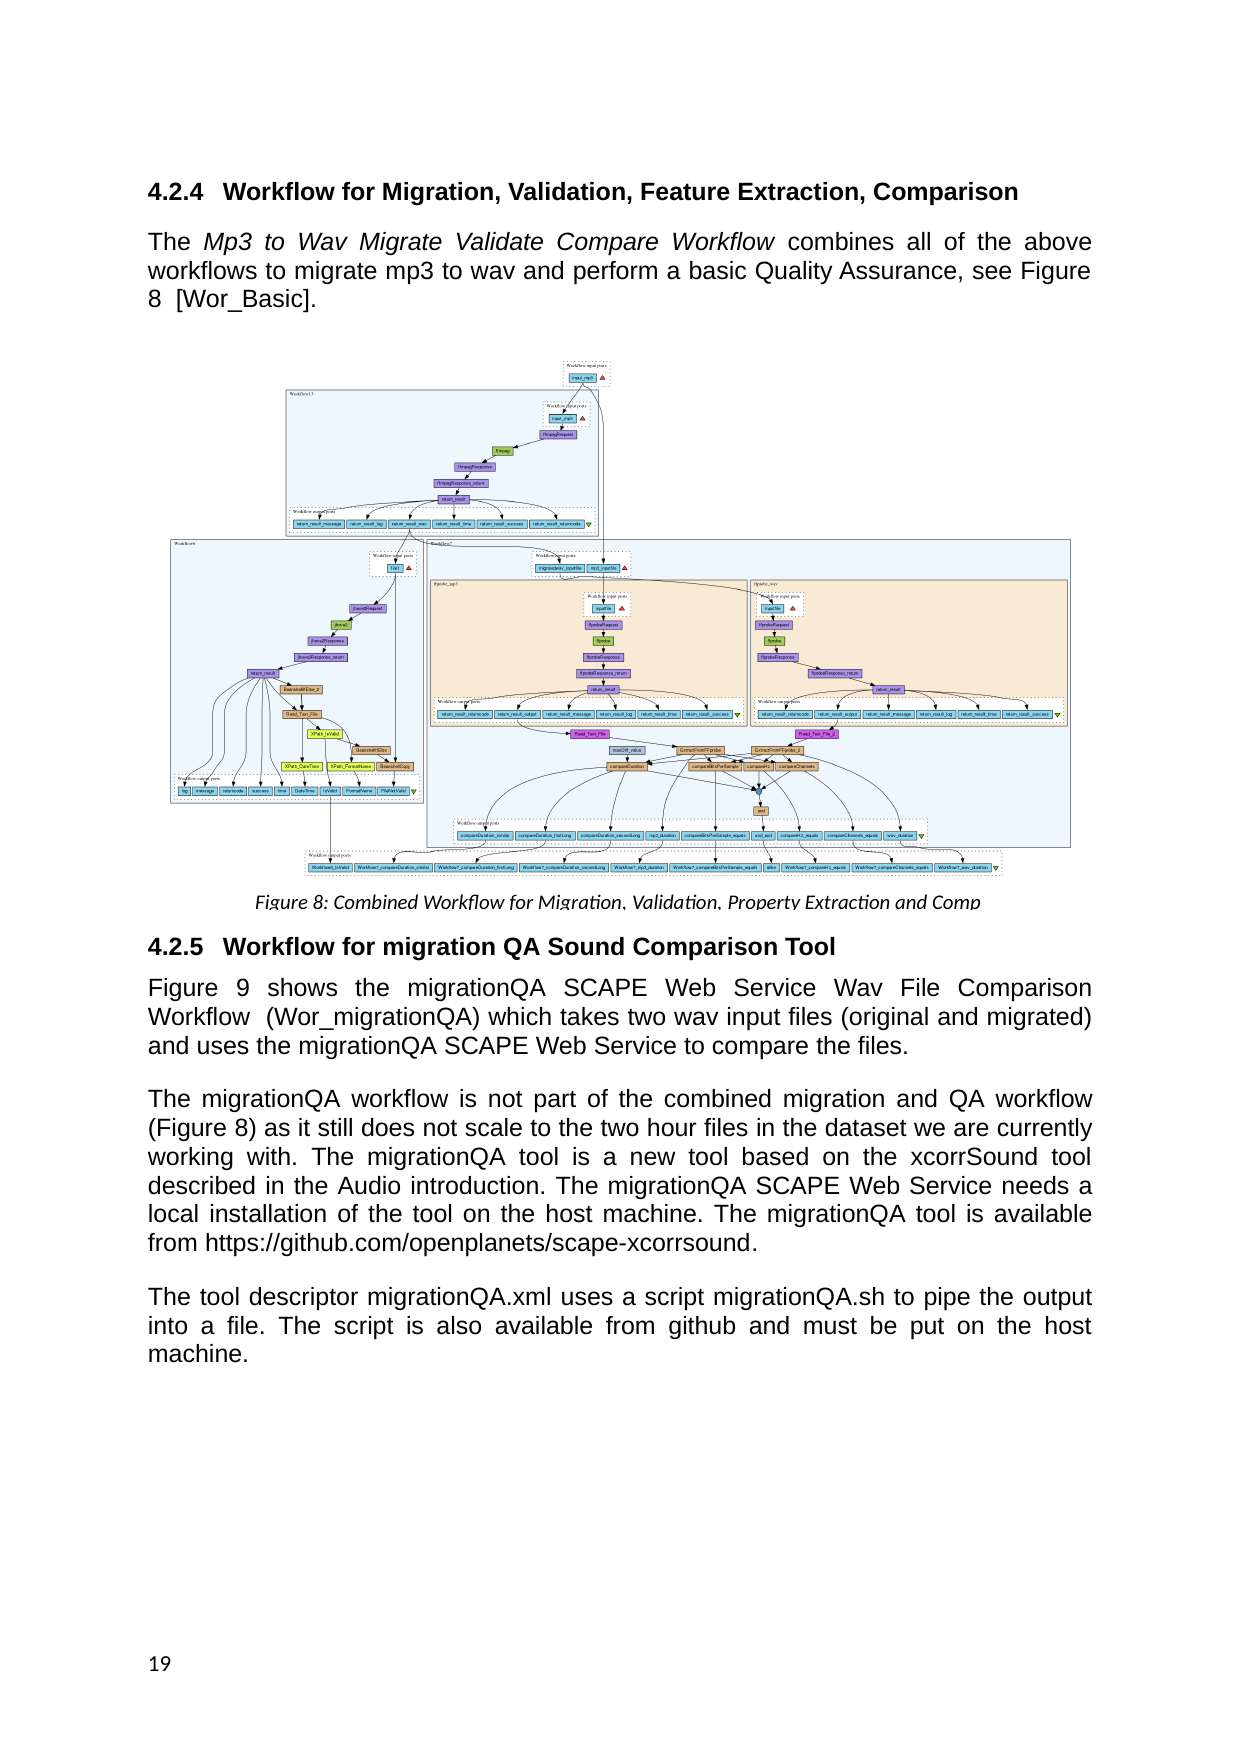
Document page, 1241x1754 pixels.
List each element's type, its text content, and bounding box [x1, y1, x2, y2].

subtitle Workflow for migration QA Sound Comparison Tool [148, 932, 1092, 961]
text The migrationQA workflow is not part of the combined migration and QA workflow (Figure 8) as it still does not scale to the two hour files in the dataset we are currently working with. The migrationQA tool is a new tool based on the xcorrSound tool described in the Audio introduction. The migrationQA SCAPE Web Service needs a local installation of the tool on the host machine. The migrationQA tool is available from https://github.com/openplanets/scape-xcorrsound. [148, 1084, 1092, 1257]
subtitle Workflow for Migration, Validation, Feature Extraction, Comparison [148, 177, 1092, 206]
text Figure 9 shows the migrationQA SCAPE Web Service Wav File Comparison Workflow (Wor_migrationQA) which takes two wav input files (original and migrated) and uses the migrationQA SCAPE Web Service to compare the files. [148, 973, 1092, 1059]
text Figure 8: Combined Workflow for Migration, Validation, Property Extraction and Comp [149, 889, 1088, 909]
picture [165, 357, 1076, 881]
text The Mp3 to Wav Migrate Validate Compare Workflow combines all of the above workflows to migrate mp3 to wav and perform a basic Quality Assurance, see Figure 8 [Wor_Basic]. [148, 227, 1092, 313]
text The tool descriptor migrationQA.xml uses a script migrationQA.sh to pipe the output into a file. The script is also available from github and must be put on the host machine. [148, 1282, 1092, 1368]
